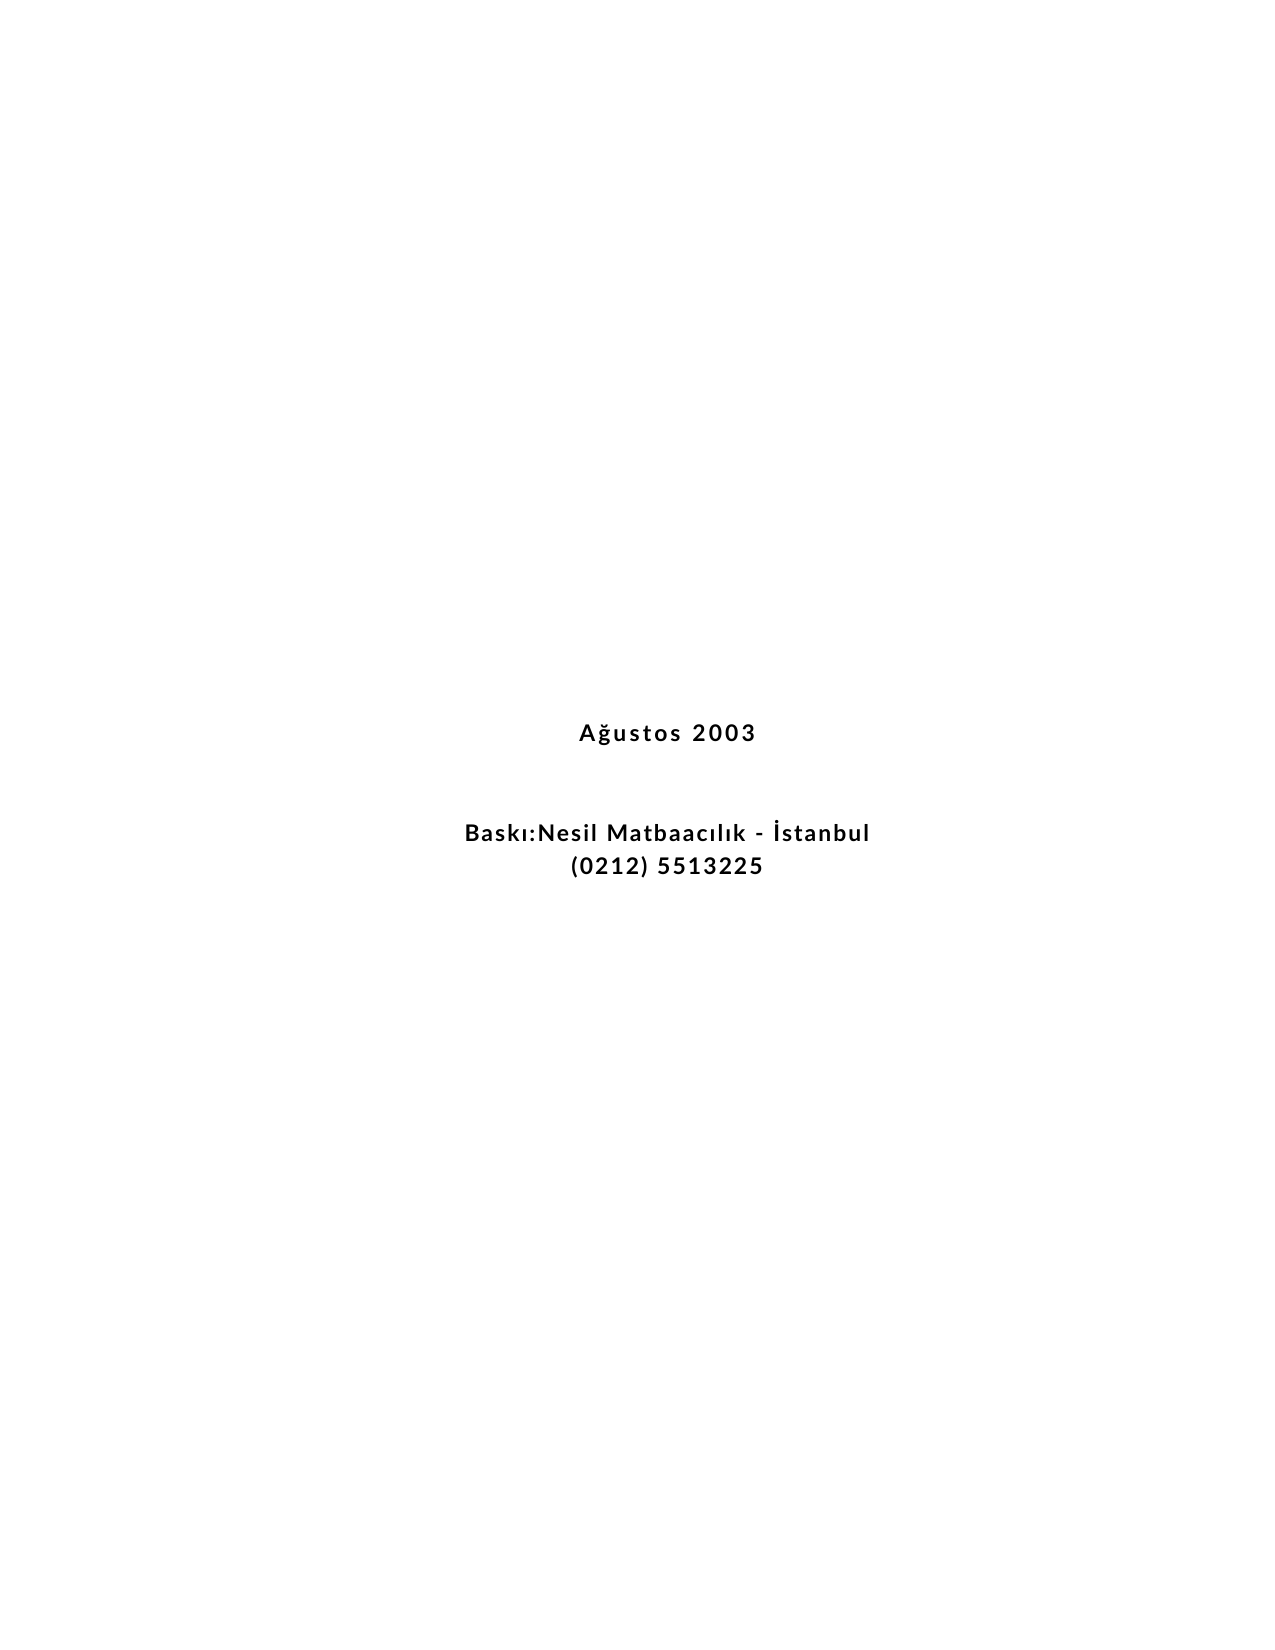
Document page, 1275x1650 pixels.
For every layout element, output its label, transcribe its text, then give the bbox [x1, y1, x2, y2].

text Baskı:Nesil Matbaacılık - İstanbul [112, 814, 1162, 848]
text (0212) 5513225 [112, 848, 1162, 881]
text Ağustos 2003 [112, 714, 1162, 748]
